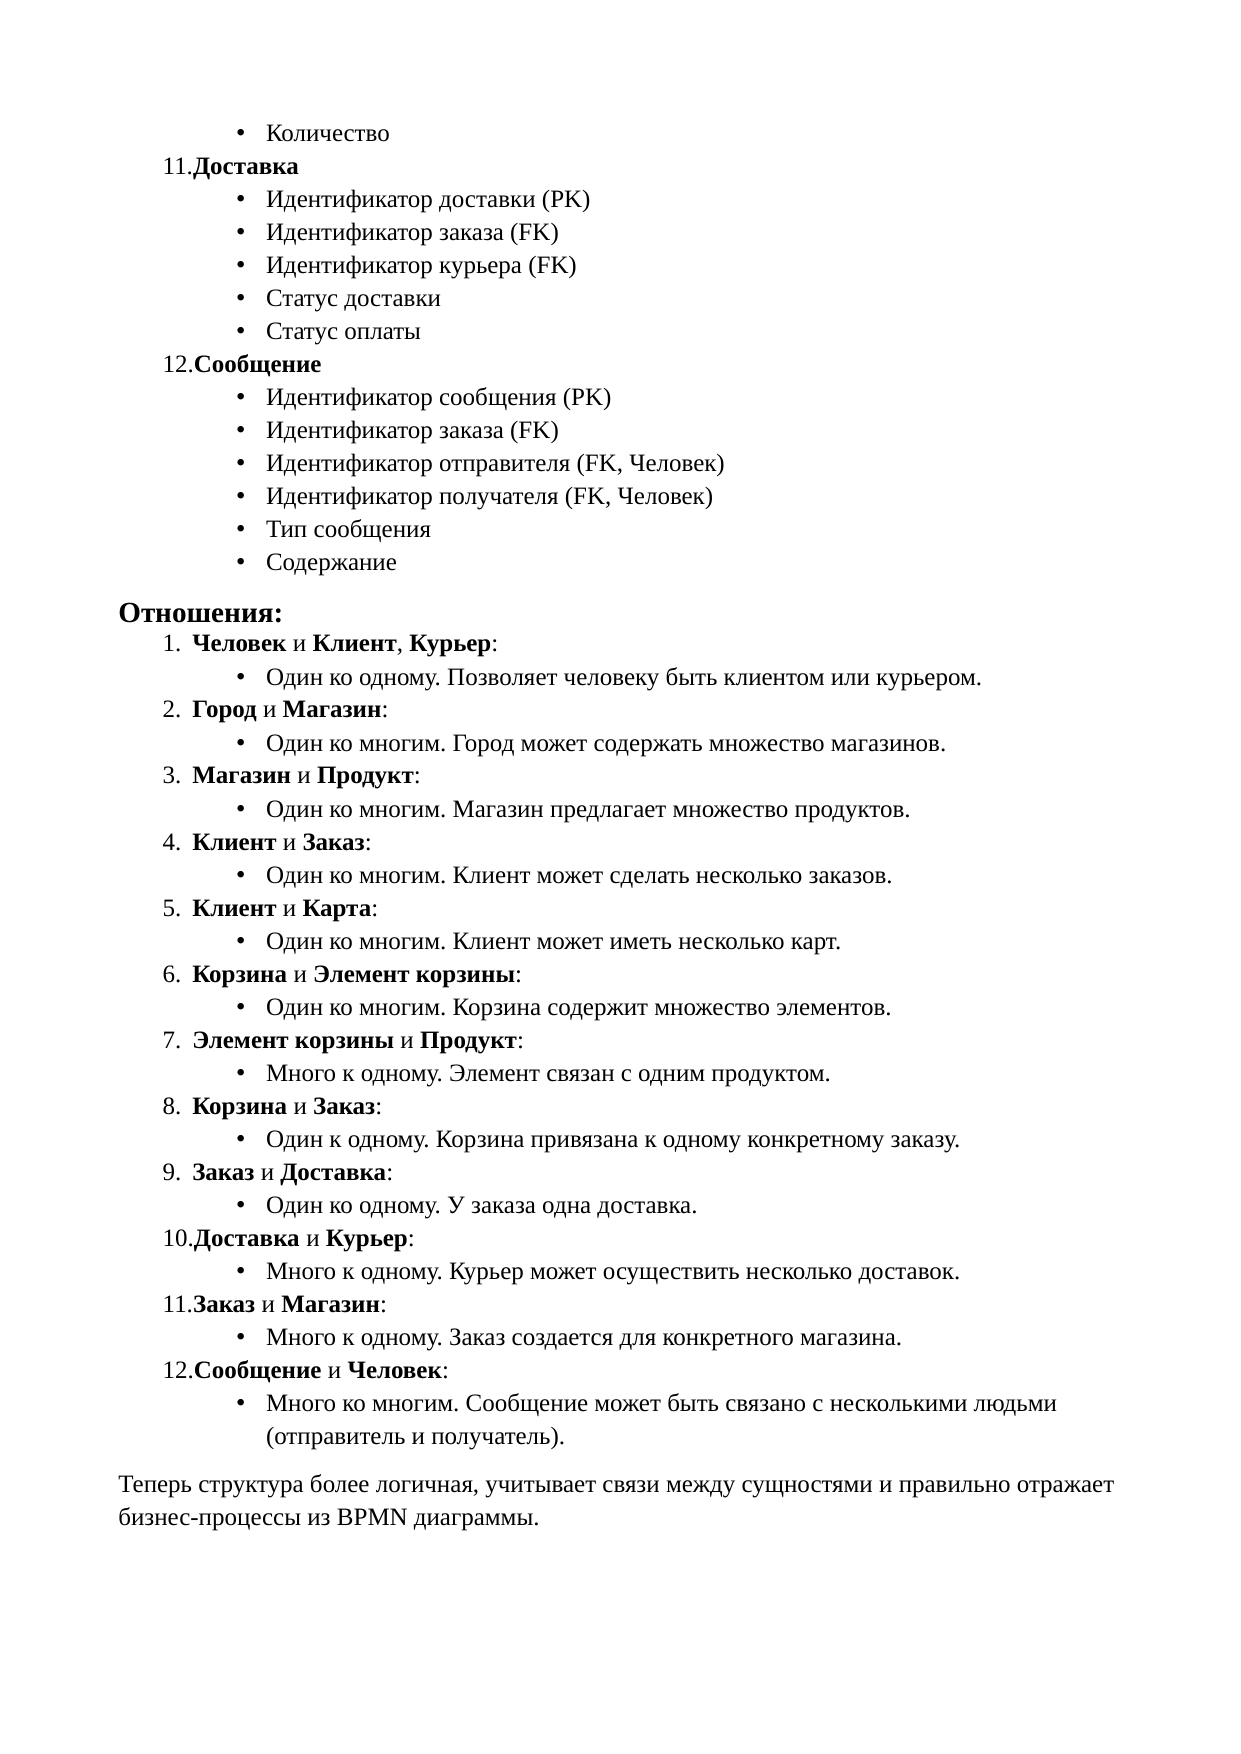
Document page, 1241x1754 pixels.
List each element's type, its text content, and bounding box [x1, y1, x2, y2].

list Один ко многим. Город может содержать множество магазинов. [236, 728, 1122, 756]
list Много к одному. Курьер может осуществить несколько доставок. [236, 1256, 1122, 1285]
list Доставка и Курьер: [162, 1223, 1122, 1252]
list Идентификатор получателя (FK, Человек) [236, 481, 1122, 510]
list Один ко многим. Клиент может сделать несколько заказов. [236, 860, 1122, 888]
list Один ко многим. Магазин предлагает множество продуктов. [236, 794, 1122, 822]
list Доставка [162, 151, 1122, 180]
list Один к одному. Корзина привязана к одному конкретному заказу. [236, 1124, 1122, 1153]
list Тип сообщения [236, 514, 1122, 543]
list Корзина и Заказ: [162, 1091, 1122, 1119]
list Количество [236, 118, 1122, 147]
list Много к одному. Заказ создается для конкретного магазина. [236, 1322, 1122, 1351]
list Идентификатор доставки (PK) [236, 184, 1122, 213]
list Магазин и Продукт: [162, 761, 1122, 789]
list Идентификатор курьера (FK) [236, 250, 1122, 279]
list Заказ и Магазин: [162, 1289, 1122, 1318]
list Идентификатор заказа (FK) [236, 415, 1122, 444]
list Элемент корзины и Продукт: [162, 1025, 1122, 1053]
list Статус доставки [236, 283, 1122, 312]
list Много ко многим. Сообщение может быть связано с несколькими людьми (отправитель и получатель). [236, 1388, 1122, 1450]
list Один ко одному. Позволяет человеку быть клиентом или курьером. [236, 662, 1122, 690]
list Много к одному. Элемент связан с одним продуктом. [236, 1058, 1122, 1087]
list Идентификатор заказа (FK) [236, 217, 1122, 246]
list Содержание [236, 547, 1122, 576]
list Город и Магазин: [162, 694, 1122, 723]
list Идентификатор сообщения (PK) [236, 382, 1122, 411]
list Корзина и Элемент корзины: [162, 959, 1122, 987]
subtitle Отношения: [118, 595, 1122, 628]
list Один ко одному. У заказа одна доставка. [236, 1190, 1122, 1219]
list Клиент и Карта: [162, 893, 1122, 921]
list Статус оплаты [236, 316, 1122, 345]
list Человек и Клиент, Курьер: [162, 628, 1122, 657]
list Идентификатор отправителя (FK, Человек) [236, 448, 1122, 477]
list Заказ и Доставка: [162, 1157, 1122, 1186]
text Теперь структура более логичная, учитывает связи между сущностями и правильно отражает бизнес-процессы из BPMN диаграммы. [118, 1469, 1122, 1530]
list Один ко многим. Клиент может иметь несколько карт. [236, 926, 1122, 954]
list Один ко многим. Корзина содержит множество элементов. [236, 992, 1122, 1021]
list Сообщение [162, 349, 1122, 378]
list Сообщение и Человек: [162, 1355, 1122, 1384]
list Клиент и Заказ: [162, 827, 1122, 855]
